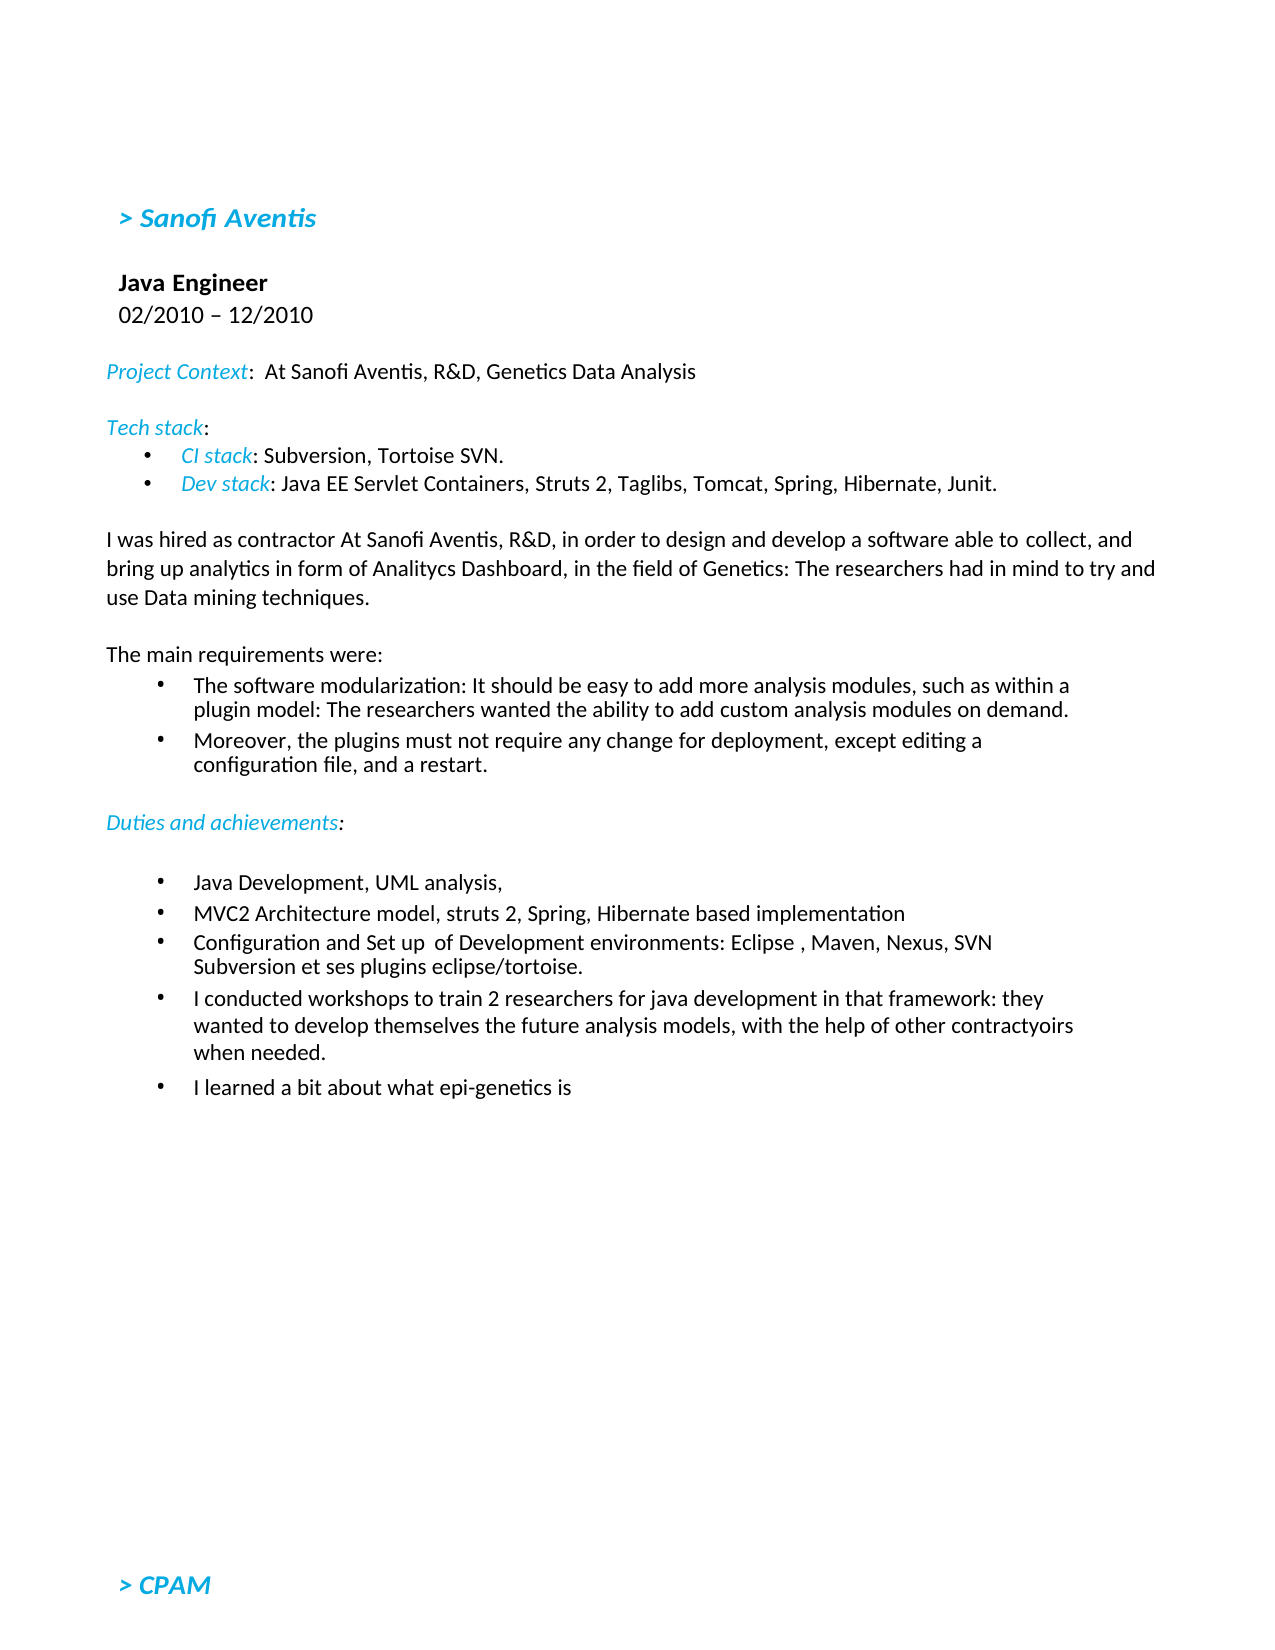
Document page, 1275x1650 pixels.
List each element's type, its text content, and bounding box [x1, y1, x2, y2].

list MVC2 Architecture model, struts 2, Spring, Hibernate based implementation [156, 897, 1169, 927]
text Duties and achievements: [106, 808, 1169, 836]
list Dev stack: Java EE Servlet Containers, Struts 2, Taglibs, Tomcat, Spring, Hibernate, Junit. [144, 469, 1169, 497]
list Moreover, the plugins must not require any change for deployment, except editing a configuration file, and a restart. [156, 725, 1023, 778]
list I learned a bit about what epi-genetics is [156, 1066, 1169, 1102]
text 02/2010 – 12/2010 [118, 299, 1169, 329]
text Java Engineer [118, 267, 1169, 297]
text I was hired as contractor At Sanofi Aventis, R&D, in order to design and develop a software able to collect, and bring up analytics in form of Analitycs Dashboard, in the field of Genetics: The researchers had in mind to try and use Data mining techniques. [106, 526, 1169, 611]
list CI stack: Subversion, Tortoise SVN. [144, 441, 1169, 469]
text Tech stack: [106, 413, 1169, 441]
subtitle > CPAM [118, 1568, 1169, 1602]
text Project Context: At Sanofi Aventis, R&D, Genetics Data Analysis [106, 357, 1169, 385]
list Java Development, UML analysis, [156, 863, 1169, 897]
list The software modularization: It should be easy to add more analysis modules, such as within a plugin model: The researchers wanted the ability to add custom analysis modules on demand. [156, 670, 1130, 723]
list Configuration and Set up of Development environments: Eclipse , Maven, Nexus, SVN Subversion et ses plugins eclipse/tortoise. [156, 927, 1066, 981]
text The main requirements were: [106, 641, 1169, 668]
list I conducted workshops to train 2 researchers for java development in that framework: they wanted to develop themselves the future analysis models, with the help of other contractyoirs when needed. [156, 981, 1118, 1066]
subtitle > Sanofi Aventis [118, 201, 1169, 234]
